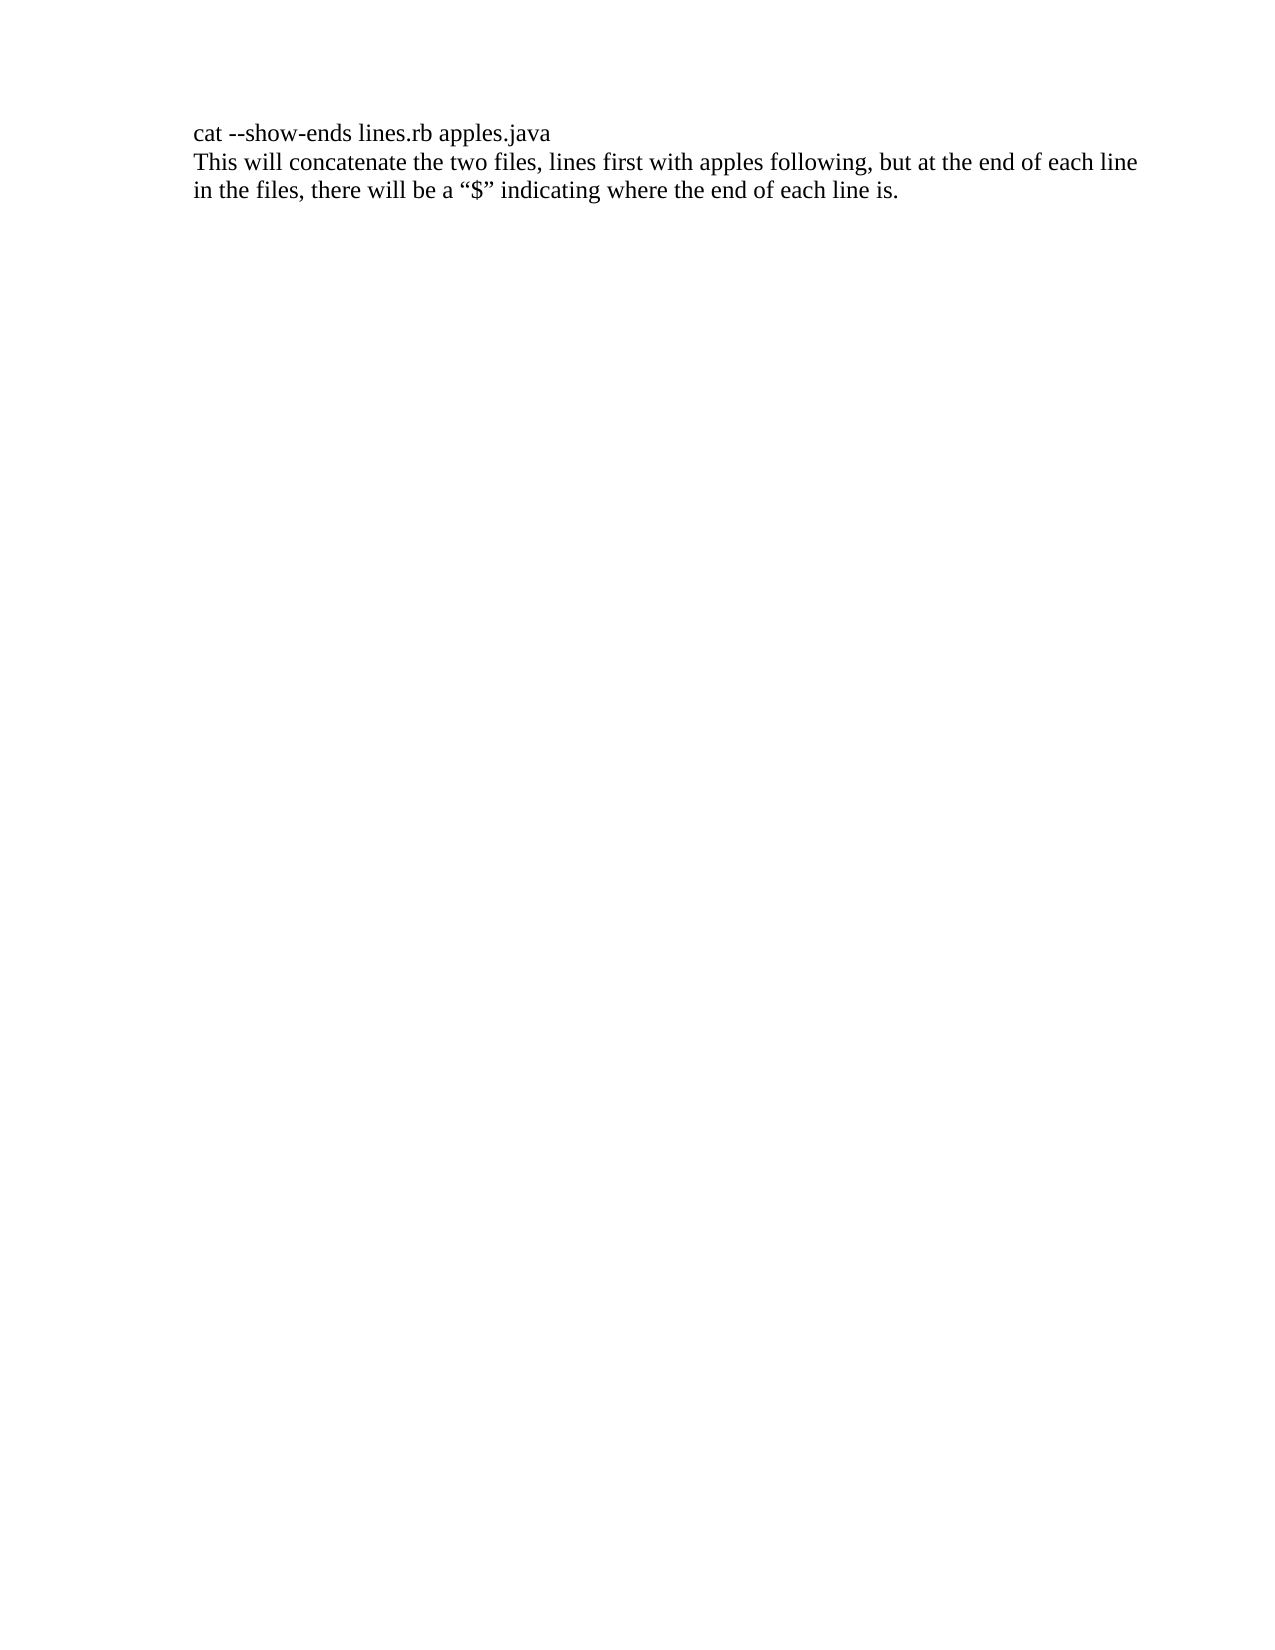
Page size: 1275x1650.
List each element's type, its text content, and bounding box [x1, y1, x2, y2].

list This will concatenate the two files, lines first with apples following, but at the end of each line in the files, there will be a “$” indicating where the end of each line is. [156, 147, 1157, 204]
list cat --show-ends lines.rb apples.java [156, 118, 1157, 147]
